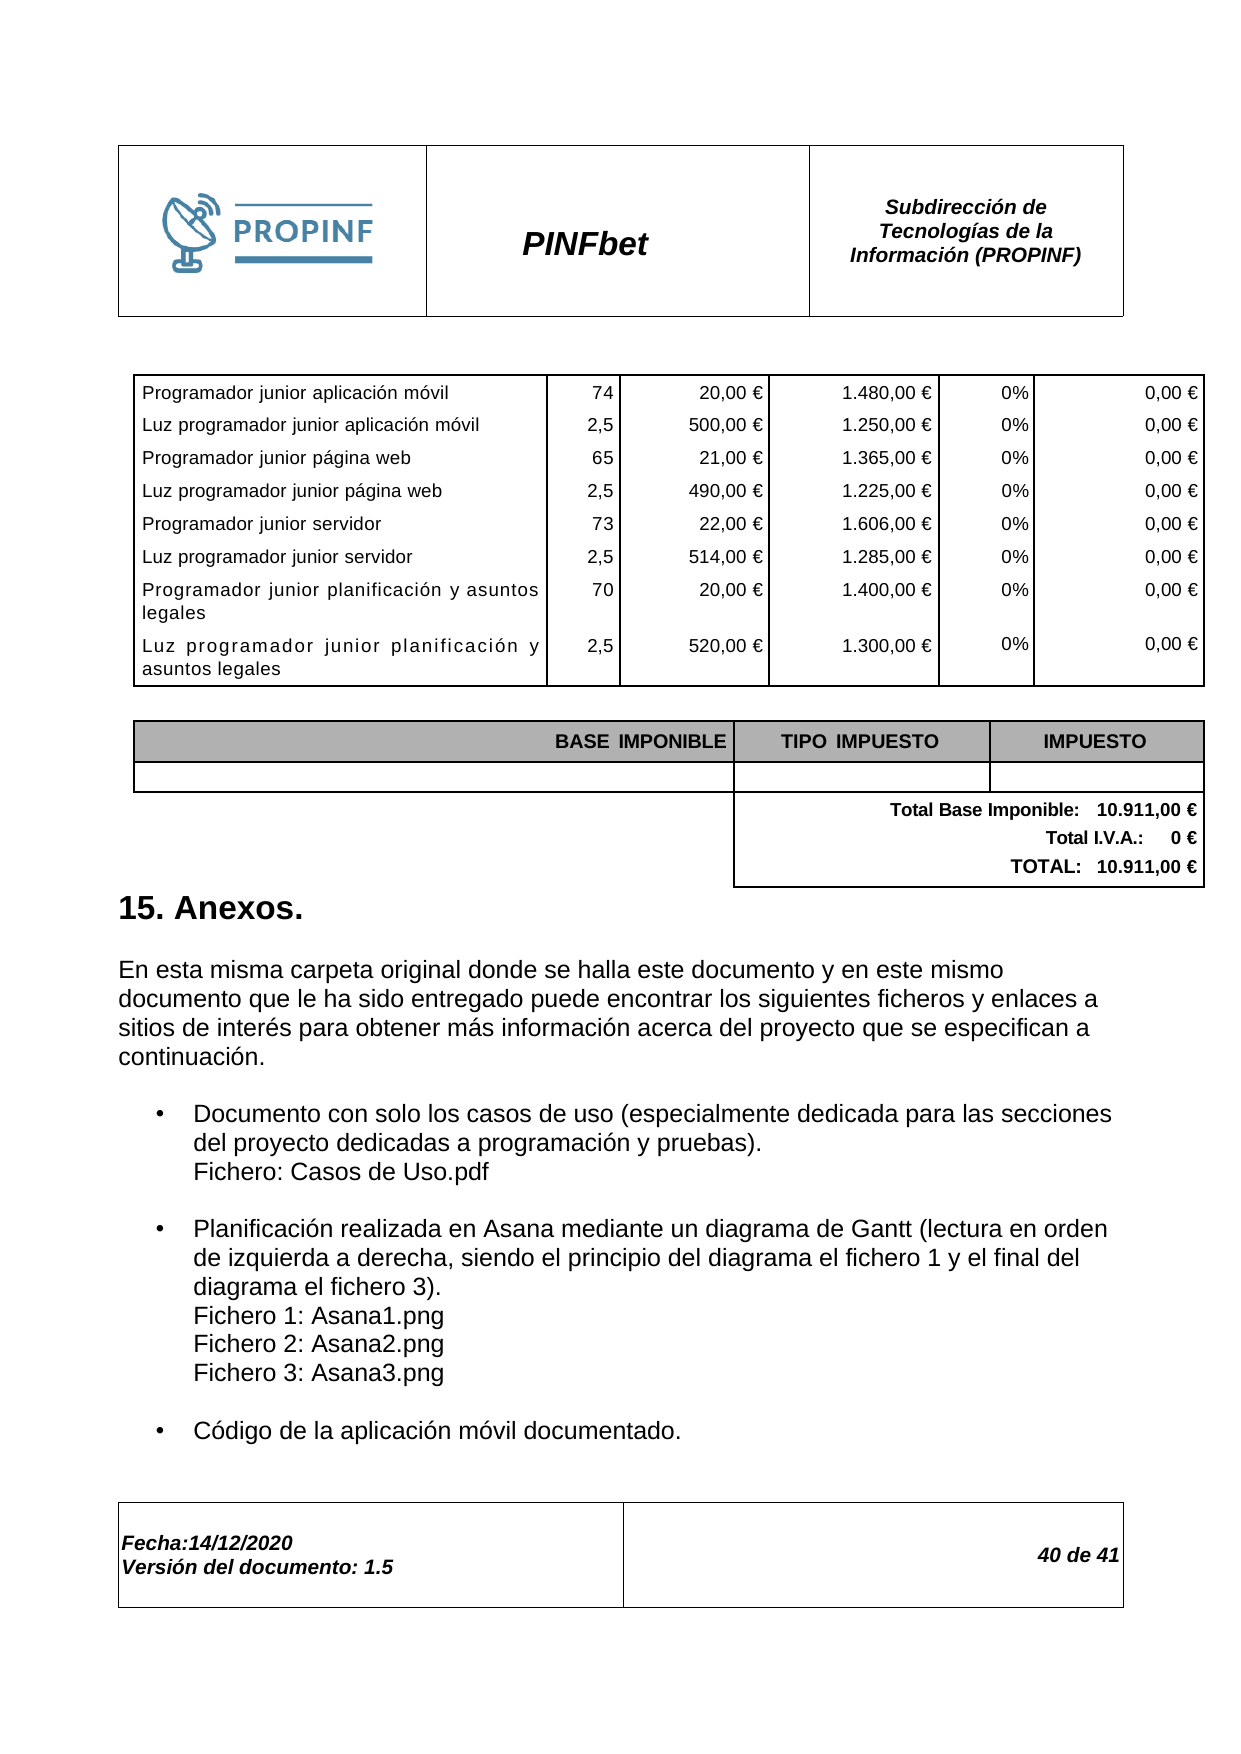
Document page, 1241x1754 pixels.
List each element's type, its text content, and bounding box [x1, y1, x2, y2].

list Código de la aplicación móvil documentado. [156, 1416, 1122, 1444]
table_cell 20,00 € 500,00 € 21,00 € 490,00 € 22,00 € 514,00 € 20,00 € 520,00 € [621, 376, 768, 684]
table_cell Programador junior aplicación móvil Luz programador junior aplicación móvil Programador junior página web Luz programador junior página web Programador junior servidor Luz programador junior servidor Programador junior planificación y asuntos legales Luz programador junior planificación y asuntos legales [135, 376, 546, 684]
table_cell [135, 763, 733, 791]
table_cell 0,00 € 0,00 € 0,00 € 0,00 € 0,00 € 0,00 € 0,00 € 0,00 € [1035, 376, 1203, 684]
list Planificación realizada en Asana mediante un diagrama de Gantt (lectura en orden de izquierda a derecha, siendo el principio del diagrama el fichero 1 y el final del diagrama el fichero 3). [156, 1214, 1122, 1301]
table_header TIPO IMPUESTO [735, 722, 989, 761]
table_cell Total Base Imponible: 10.911,00 € Total I.V.A.: 0 € TOTAL: 10.911,00 € [735, 793, 1203, 886]
table_cell 1.480,00 € 1.250,00 € 1.365,00 € 1.225,00 € 1.606,00 € 1.285,00 € 1.400,00 € 1.300,00 € [770, 376, 938, 684]
table_cell [735, 763, 989, 791]
text 15. Anexos. [118, 888, 1122, 927]
table_cell [991, 763, 1203, 791]
picture [126, 170, 414, 301]
list Documento con solo los casos de uso (especialmente dedicada para las secciones del proyecto dedicadas a programación y pruebas). [156, 1099, 1122, 1157]
table_header IMPUESTO [991, 722, 1203, 761]
table_cell [134, 793, 733, 886]
table_header BASE IMPONIBLE [135, 722, 733, 761]
list Fichero 2: Asana2.png [156, 1329, 1122, 1358]
table_cell 74 2,5 65 2,5 73 2,5 70 2,5 [548, 376, 619, 684]
text Fichero: Casos de Uso.pdf [118, 1157, 1122, 1186]
list Fichero 1: Asana1.png [156, 1301, 1122, 1329]
list Fichero 3: Asana3.png [156, 1358, 1122, 1387]
text En esta misma carpeta original donde se halla este documento y en este mismo documento que le ha sido entregado puede encontrar los siguientes ficheros y enlaces a sitios de interés para obtener más información acerca del proyecto que se especifican a continuación. [118, 955, 1122, 1070]
table_cell 0% 0% 0% 0% 0% 0% 0% 0% [940, 376, 1033, 684]
